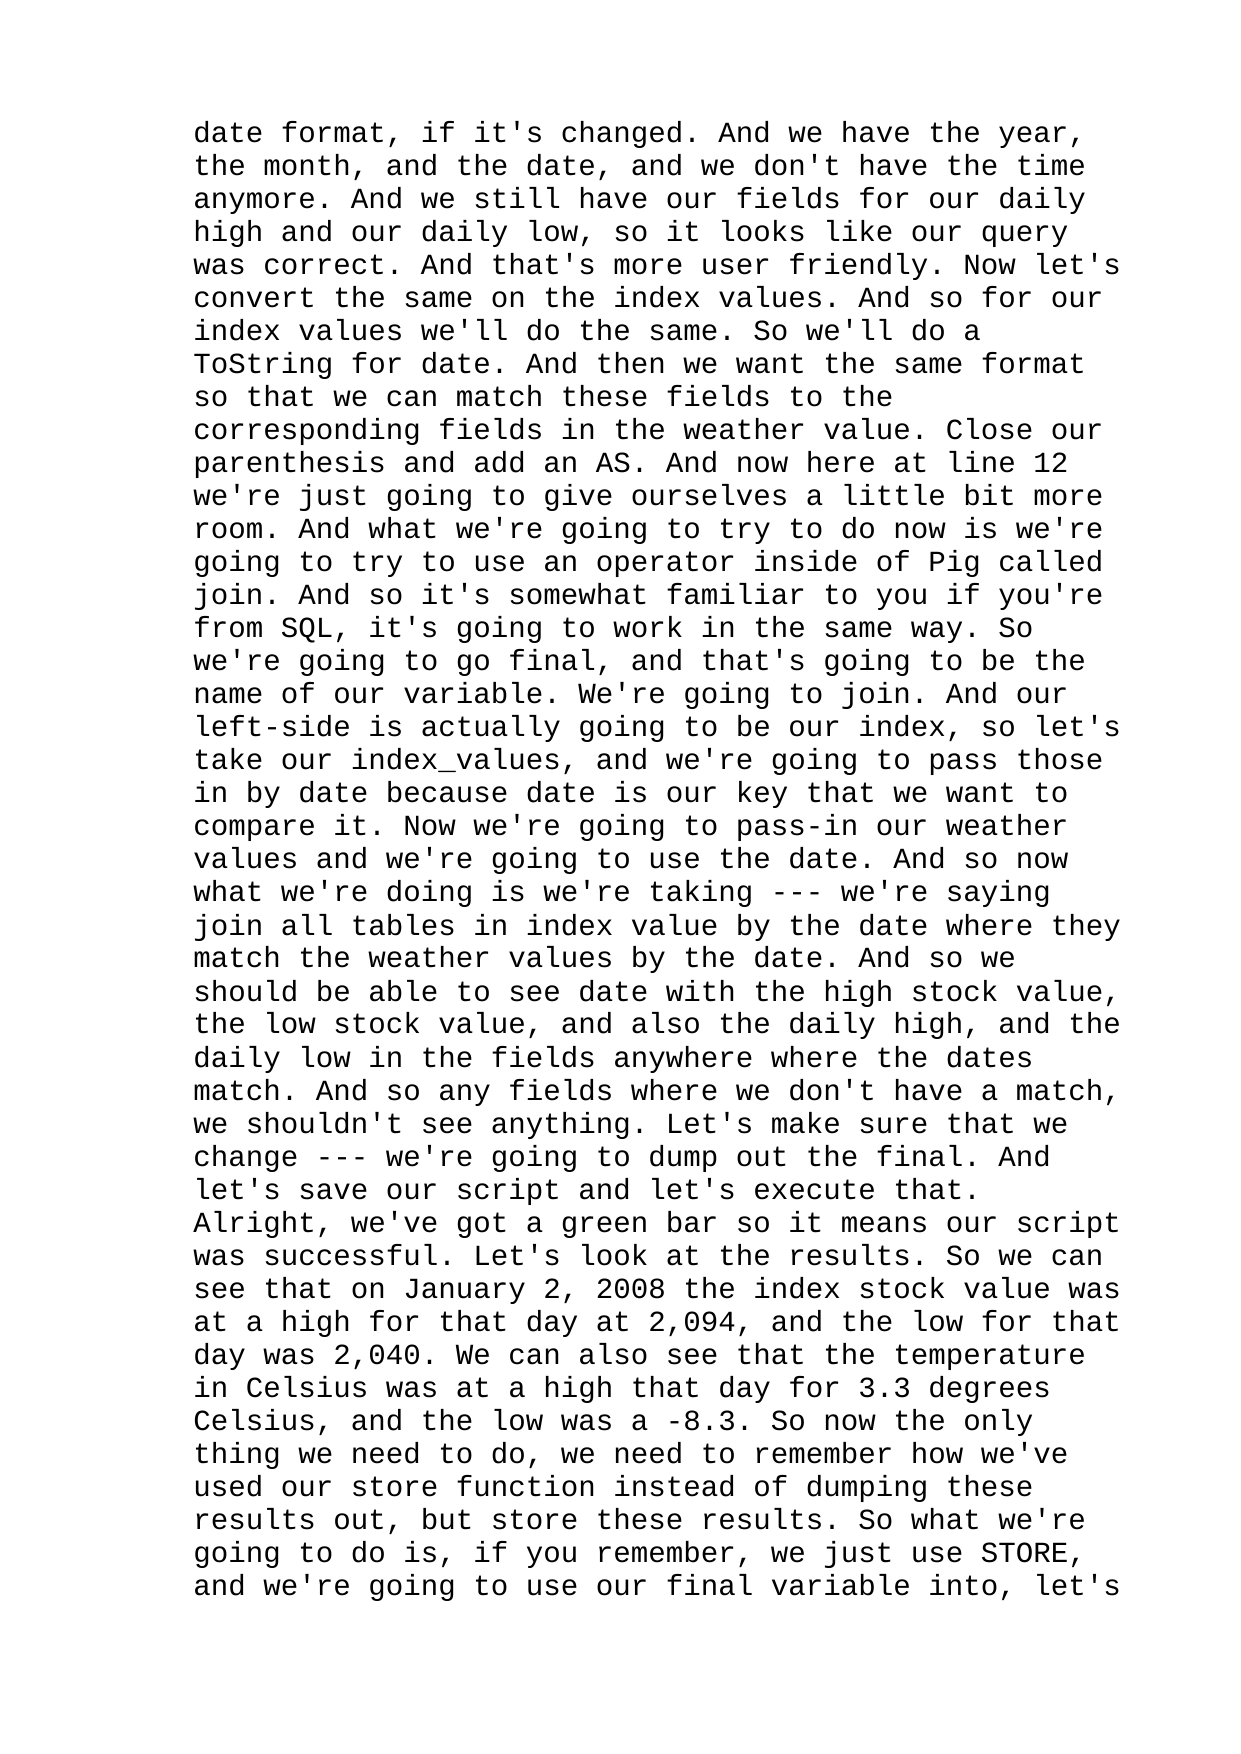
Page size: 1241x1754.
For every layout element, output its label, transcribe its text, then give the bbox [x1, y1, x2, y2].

list date format, if it's changed. And we have the year, the month, and the date, and we don't have the time anymore. And we still have our fields for our daily high and our daily low, so it looks like our query was correct. And that's more user friendly. Now let's convert the same on the index values. And so for our index values we'll do the same. So we'll do a ToString for date. And then we want the same format so that we can match these fields to the corresponding fields in the weather value. Close our parenthesis and add an AS. And now here at line 12 we're just going to give ourselves a little bit more room. And what we're going to try to do now is we're going to try to use an operator inside of Pig called join. And so it's somewhat familiar to you if you're from SQL, it's going to work in the same way. So we're going to go final, and that's going to be the name of our variable. We're going to join. And our left-side is actually going to be our index, so let's take our index_values, and we're going to pass those in by date because date is our key that we want to compare it. Now we're going to pass-in our weather values and we're going to use the date. And so now what we're doing is we're taking --- we're saying join all tables in index value by the date where they match the weather values by the date. And so we should be able to see date with the high stock value, the low stock value, and also the daily high, and the daily low in the fields anywhere where the dates match. And so any fields where we don't have a match, we shouldn't see anything. Let's make sure that we change --- we're going to dump out the final. And let's save our script and let's execute that. Alright, we've got a green bar so it means our script was successful. Let's look at the results. So we can see that on January 2, 2008 the index stock value was at a high for that day at 2,094, and the low for that day was 2,040. We can also see that the temperature in Celsius was at a high that day for 3.3 degrees Celsius, and the low was a -8.3. So now the only thing we need to do, we need to remember how we've used our store function instead of dumping these results out, but store these results. So what we're going to do is, if you remember, we just use STORE, and we're going to use our final variable into, let's [156, 118, 1122, 1604]
